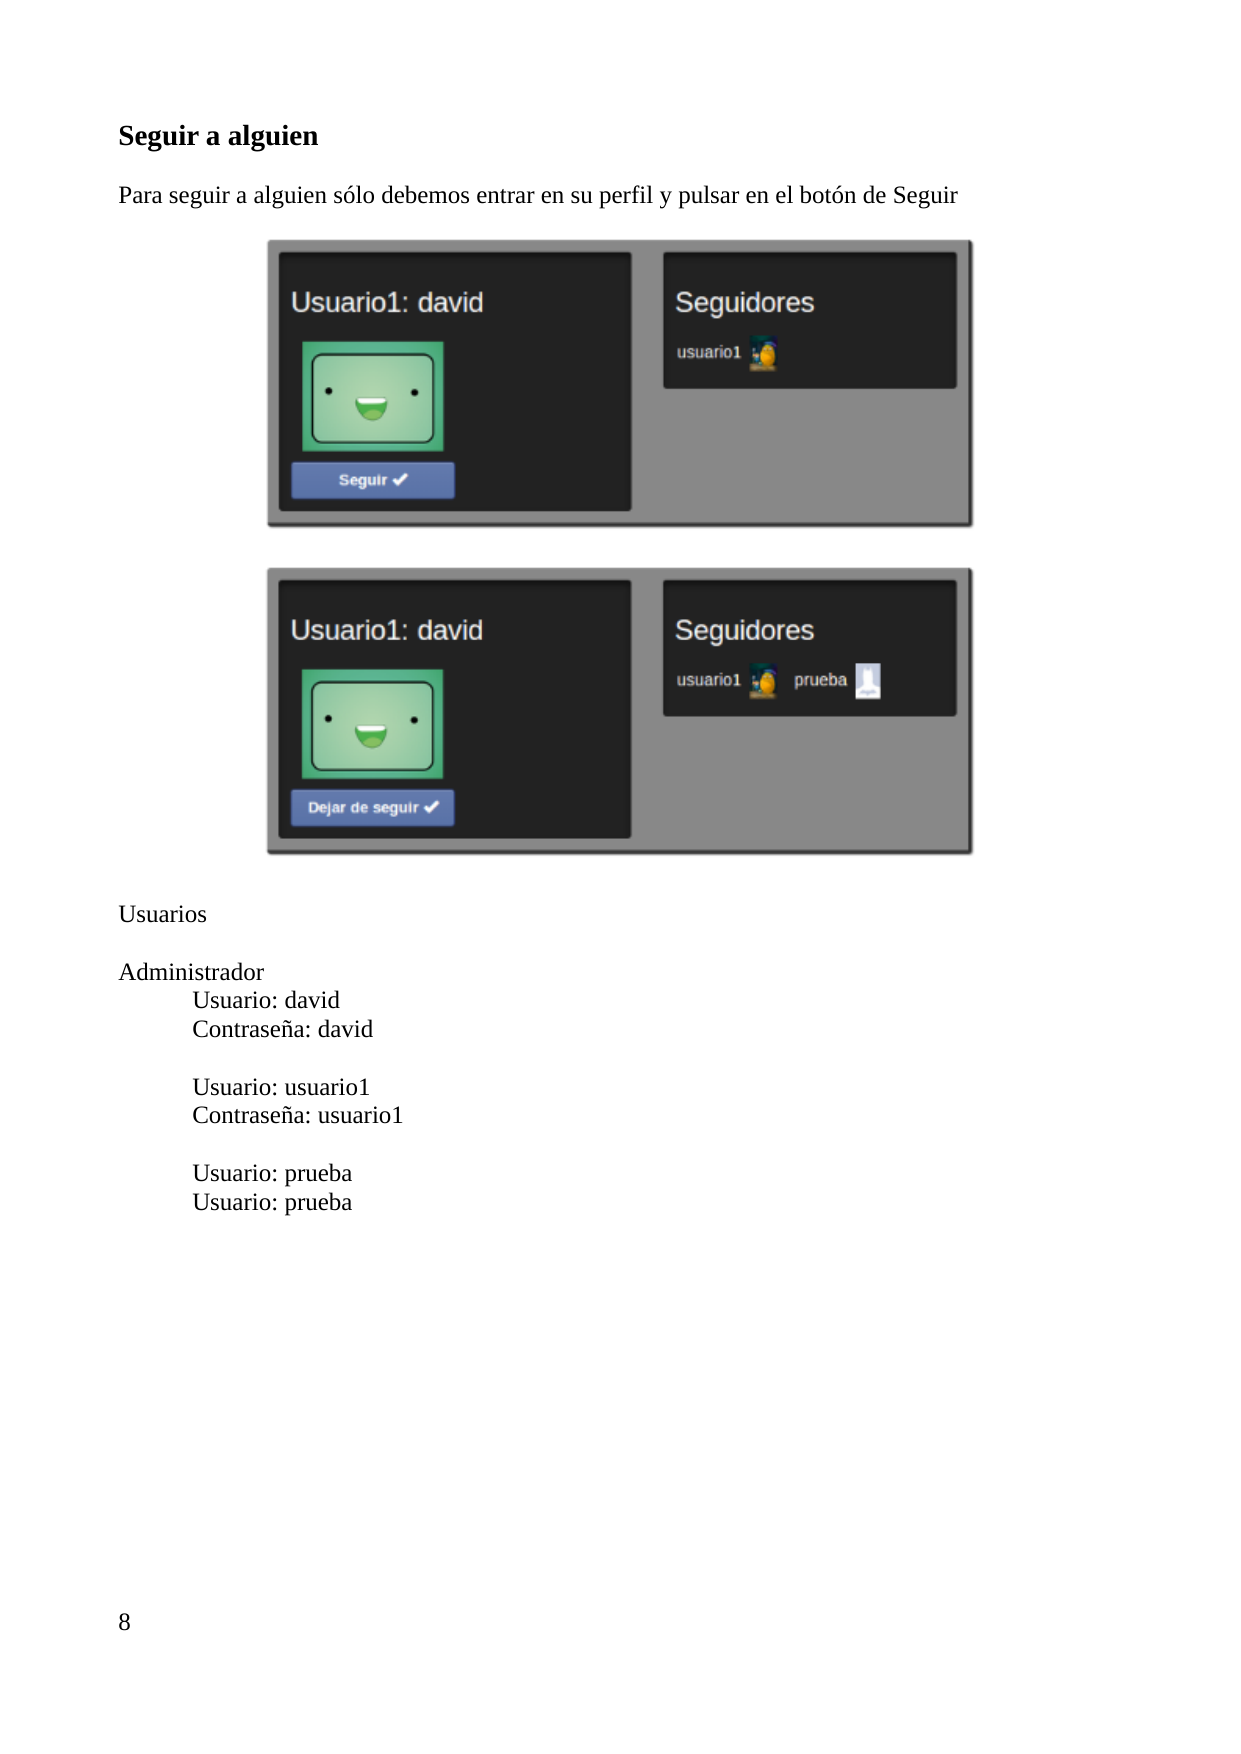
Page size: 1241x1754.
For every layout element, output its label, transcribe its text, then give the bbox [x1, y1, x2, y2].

text Usuario: usuario1 [118, 1072, 1122, 1100]
text Usuario: david [118, 985, 1122, 1014]
text Contraseña: david [118, 1014, 1122, 1043]
text Contraseña: usuario1 [118, 1100, 1122, 1129]
text Usuarios [118, 899, 1122, 928]
text Para seguir a alguien sólo debemos entrar en su perfil y pulsar en el botón de Seguir [118, 180, 1122, 209]
text Seguir a alguien [118, 118, 1122, 152]
text Usuario: prueba [118, 1187, 1122, 1215]
picture [249, 554, 992, 867]
text Usuario: prueba [118, 1158, 1122, 1187]
text Administrador [118, 957, 1122, 985]
picture [251, 237, 989, 535]
